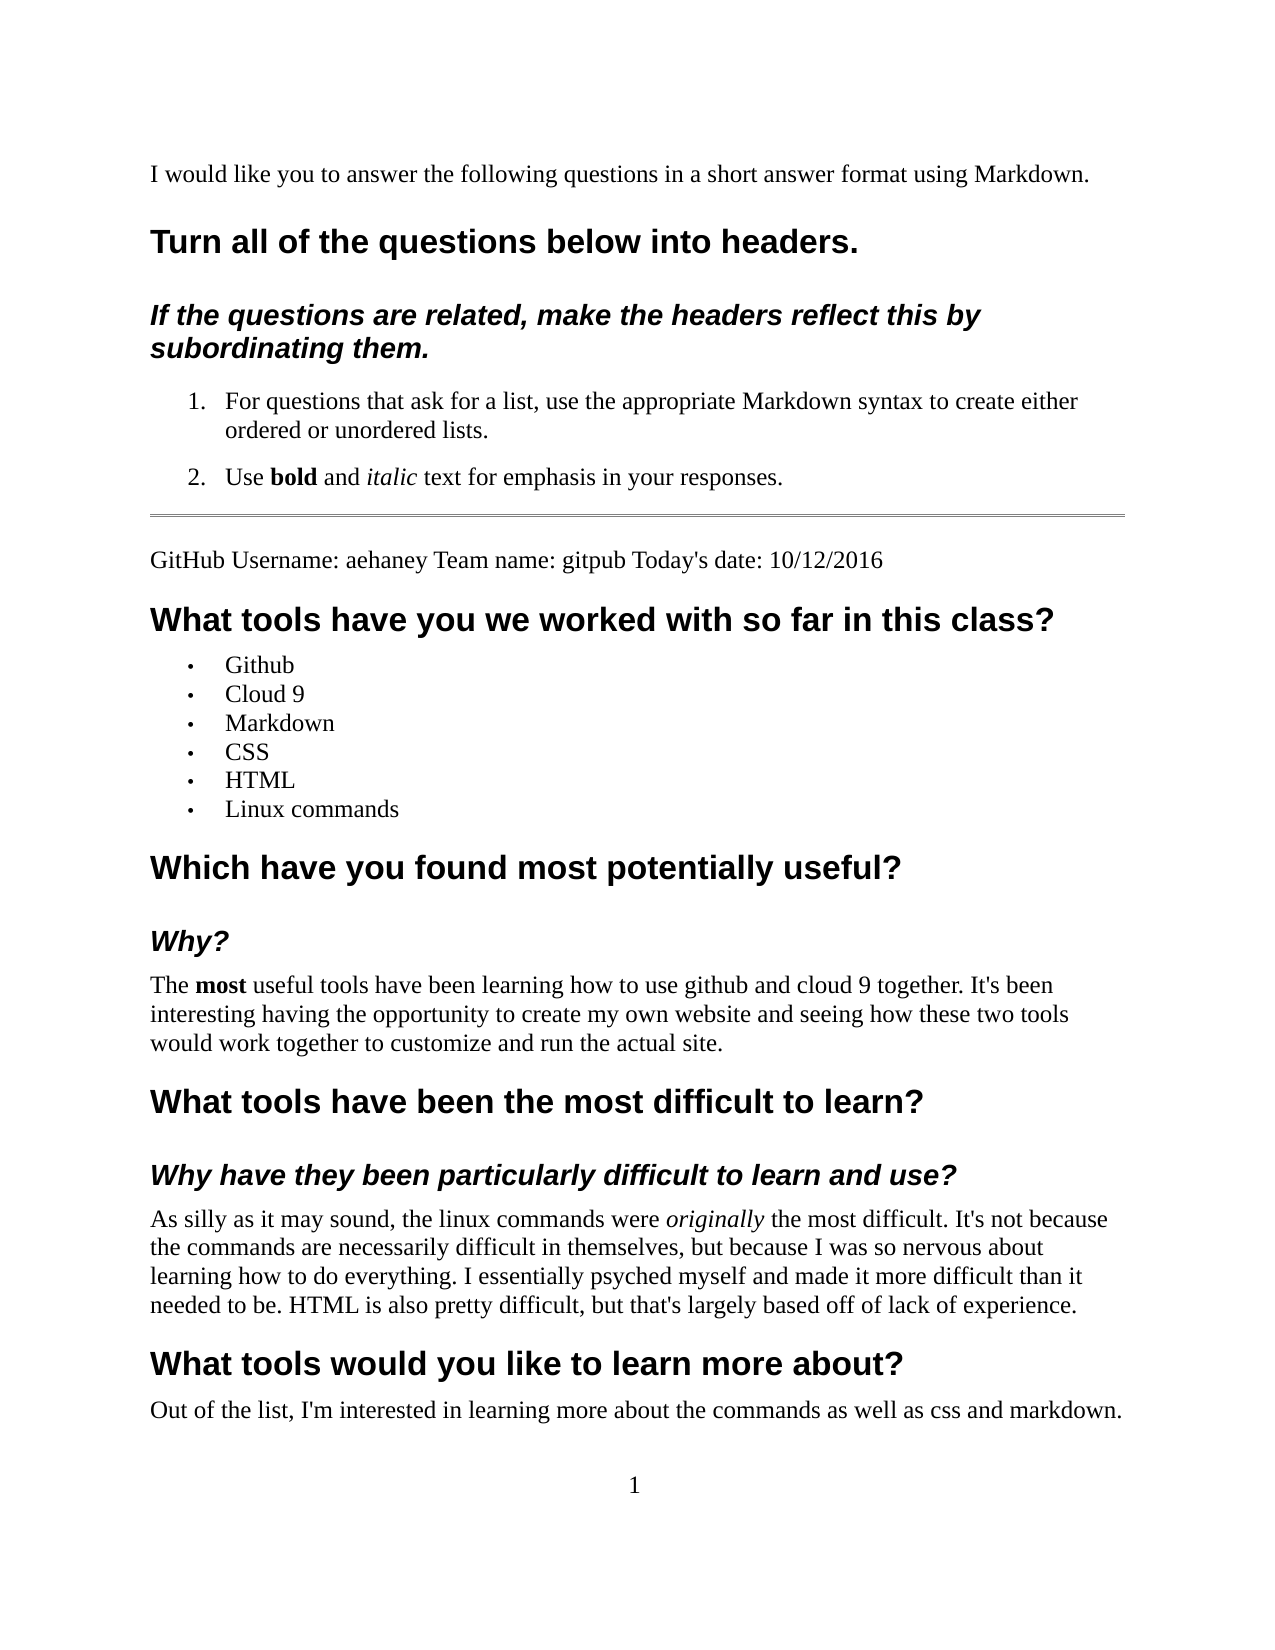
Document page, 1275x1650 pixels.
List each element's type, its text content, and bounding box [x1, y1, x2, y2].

list Cloud 9 [187, 679, 1125, 708]
text Out of the list, I'm interested in learning more about the commands as well as css and markdown. [150, 1395, 1125, 1423]
list Use bold and italic text for emphasis in your responses. [187, 462, 1125, 491]
subtitle Why have they been particularly difficult to learn and use? [150, 1158, 1125, 1191]
list Linux commands [187, 794, 1125, 823]
subtitle Why? [150, 924, 1125, 958]
list For questions that ask for a list, use the appropriate Markdown syntax to create either ordered or unordered lists. [187, 386, 1125, 444]
text As silly as it may sound, the linux commands were originally the most difficult. It's not because the commands are necessarily difficult in themselves, but because I was so nervous about learning how to do everything. I essentially psyched myself and made it more difficult than it needed to be. HTML is also pretty difficult, but that's largely based off of lack of experience. [150, 1204, 1125, 1319]
list HTML [187, 766, 1125, 794]
subtitle Which have you found most potentially useful? [150, 848, 1125, 887]
list CSS [187, 737, 1125, 766]
subtitle What tools have been the most difficult to learn? [150, 1081, 1125, 1120]
subtitle If the questions are related, make the headers reflect this by subordinating them. [150, 298, 1125, 365]
subtitle What tools would you like to learn more about? [150, 1344, 1125, 1382]
subtitle Turn all of the questions below into headers. [150, 222, 1125, 260]
list Markdown [187, 708, 1125, 737]
subtitle What tools have you we worked with so far in this class? [150, 599, 1125, 638]
list Github [187, 651, 1125, 679]
text GitHub Username: aehaney Team name: gitpub Today's date: 10/12/2016 [150, 546, 1125, 574]
text The most useful tools have been learning how to use github and cloud 9 together. It's been interesting having the opportunity to create my own website and seeing how these two tools would work together to customize and run the actual site. [150, 970, 1125, 1056]
text I would like you to answer the following questions in a short answer format using Markdown. [150, 159, 1125, 188]
